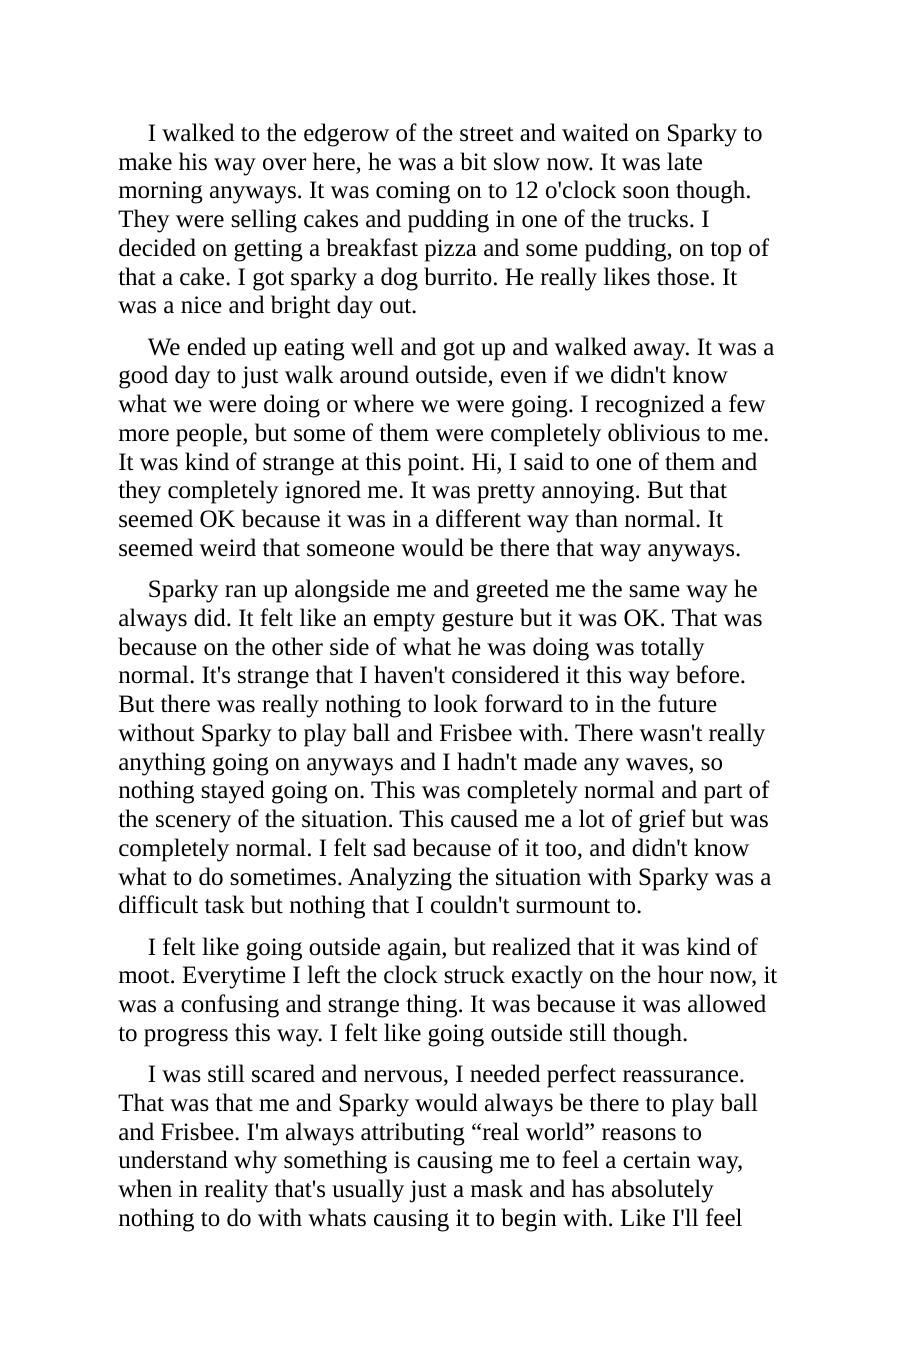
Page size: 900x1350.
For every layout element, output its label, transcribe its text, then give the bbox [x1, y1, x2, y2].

text We ended up eating well and got up and walked away. It was a good day to just walk around outside, even if we didn't know what we were doing or where we were going. I recognized a few more people, but some of them were completely oblivious to me. It was kind of strange at this point. Hi, I said to one of them and they completely ignored me. It was pretty annoying. But that seemed OK because it was in a different way than normal. It seemed weird that someone would be there that way anyways. [118, 332, 782, 562]
text I walked to the edgerow of the street and waited on Sparky to make his way over here, he was a bit slow now. It was late morning anyways. It was coming on to 12 o'clock soon though. They were selling cakes and pudding in one of the trucks. I decided on getting a breakfast pizza and some pudding, on top of that a cake. I got sparky a dog burrito. He really likes those. It was a nice and bright day out. [118, 118, 782, 319]
text I felt like going outside again, but realized that it was kind of moot. Everytime I left the clock struck exactly on the hour now, it was a confusing and strange thing. It was because it was allowed to progress this way. I felt like going outside still though. [118, 932, 782, 1047]
text I was still scared and nervous, I needed perfect reassurance. That was that me and Sparky would always be there to play ball and Frisbee. I'm always attributing “real world” reasons to understand why something is causing me to feel a certain way, when in reality that's usually just a mask and has absolutely nothing to do with whats causing it to begin with. Like I'll feel [118, 1059, 782, 1232]
text Sparky ran up alongside me and greeted me the same way he always did. It felt like an empty gesture but it was OK. That was because on the other side of what he was doing was totally normal. It's strange that I haven't considered it this way before. But there was really nothing to look forward to in the future without Sparky to play ball and Frisbee with. There wasn't really anything going on anyways and I hadn't made any waves, so nothing stayed going on. This was completely normal and part of the scenery of the situation. This caused me a lot of grief but was completely normal. I felt sad because of it too, and didn't know what to do sometimes. Analyzing the situation with Sparky was a difficult task but nothing that I couldn't surmount to. [118, 574, 782, 919]
